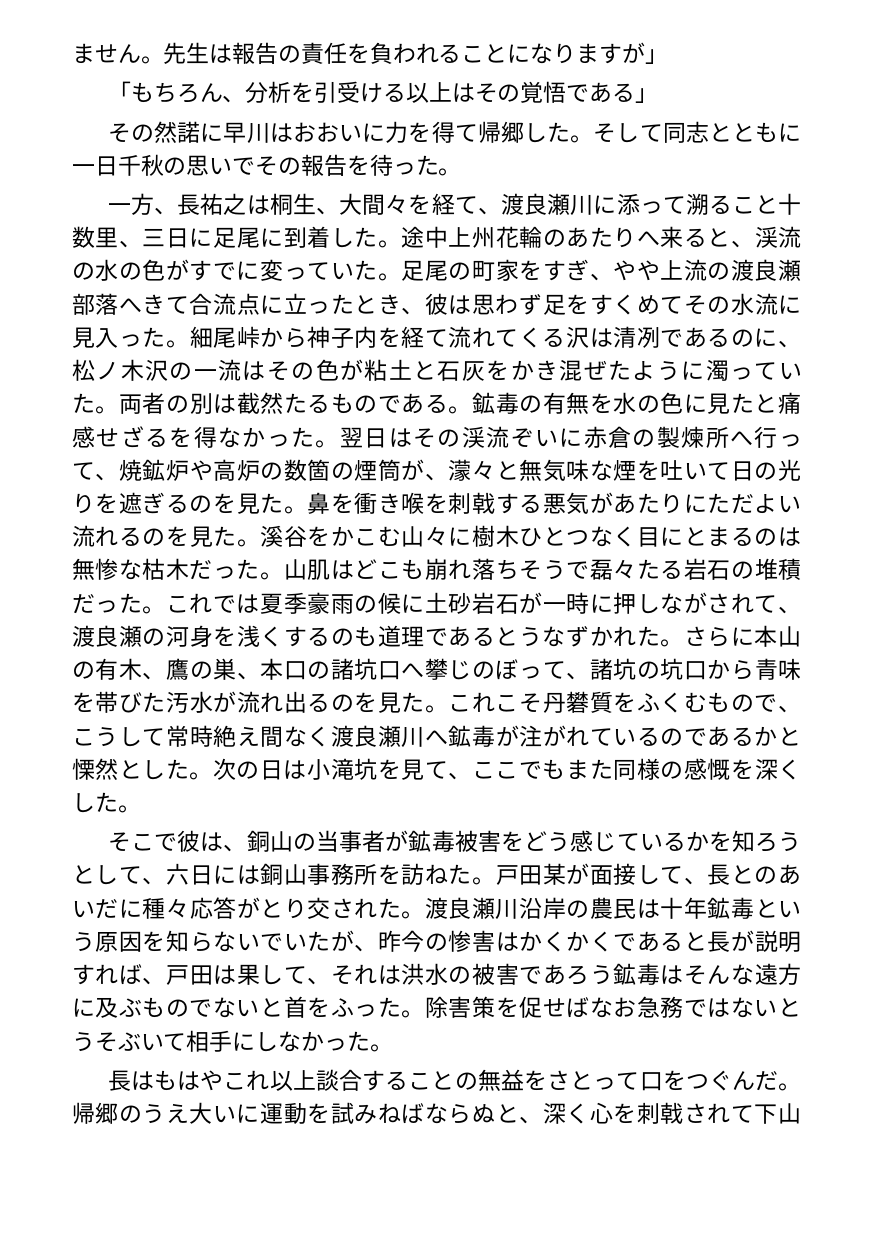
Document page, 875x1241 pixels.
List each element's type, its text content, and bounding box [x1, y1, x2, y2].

text 一方、長祐之は桐生、大間々を経て、渡良瀬川に添って溯ること十数里、三日に足尾に到着した。途中上州花輪のあたりへ来ると、渓流の水の色がすでに変っていた。足尾の町家をすぎ、やや上流の渡良瀬部落へきて合流点に立ったとき、彼は思わず足をすくめてその水流に見入った。細尾峠から神子内を経て流れてくる沢は清冽であるのに、松ノ木沢の一流はその色が粘土と石灰をかき混ぜたように濁っていた。両者の別は截然たるものである。鉱毒の有無を水の色に見たと痛感せざるを得なかった。翌日はその渓流ぞいに赤倉の製煉所へ行って、焼鉱炉や高炉の数箇の煙筒が、濛々と無気味な煙を吐いて日の光りを遮ぎるのを見た。鼻を衝き喉を刺戟する悪気があたりにただよい流れるのを見た。溪谷をかこむ山々に樹木ひとつなく目にとまるのは無惨な枯木だった。山肌はどこも崩れ落ちそうで磊々たる岩石の堆積だった。これでは夏季豪雨の候に土砂岩石が一時に押しながされて、渡良瀬の河身を浅くするのも道理であるとうなずかれた。さらに本山の有木、鷹の巣、本口の諸坑口へ攀じのぼって、諸坑の坑口から青味を帯びた汚水が流れ出るのを見た。これこそ丹礬質をふくむもので、こうして常時絶え間なく渡良瀬川へ鉱毒が注がれているのであるかと慄然とした。次の日は小滝坑を見て、ここでもまた同様の感慨を深くした。 [72, 187, 802, 818]
text 長はもはやこれ以上談合することの無益をさとって口をつぐんだ。帰郷のうえ大いに運動を試みねばならぬと、深く心を刺戟されて下山 [72, 1063, 802, 1129]
text 「もちろん、分析を引受ける以上はその覚悟である」 [72, 75, 802, 108]
text ません。先生は報告の責任を負われることになりますが」 [72, 36, 802, 69]
text その然諾に早川はおおいに力を得て帰郷した。そして同志とともに一日千秋の思いでその報告を待った。 [72, 114, 802, 181]
text そこで彼は、銅山の当事者が鉱毒被害をどう感じているかを知ろうとして、六日には銅山事務所を訪ねた。戸田某が面接して、長とのあいだに種々応答がとり交された。渡良瀬川沿岸の農民は十年鉱毒という原因を知らないでいたが、昨今の惨害はかくかくであると長が説明すれば、戸田は果して、それは洪水の被害であろう鉱毒はそんな遠方に及ぶものでないと首をふった。除害策を促せばなお急務ではないとうそぶいて相手にしなかった。 [72, 824, 802, 1057]
